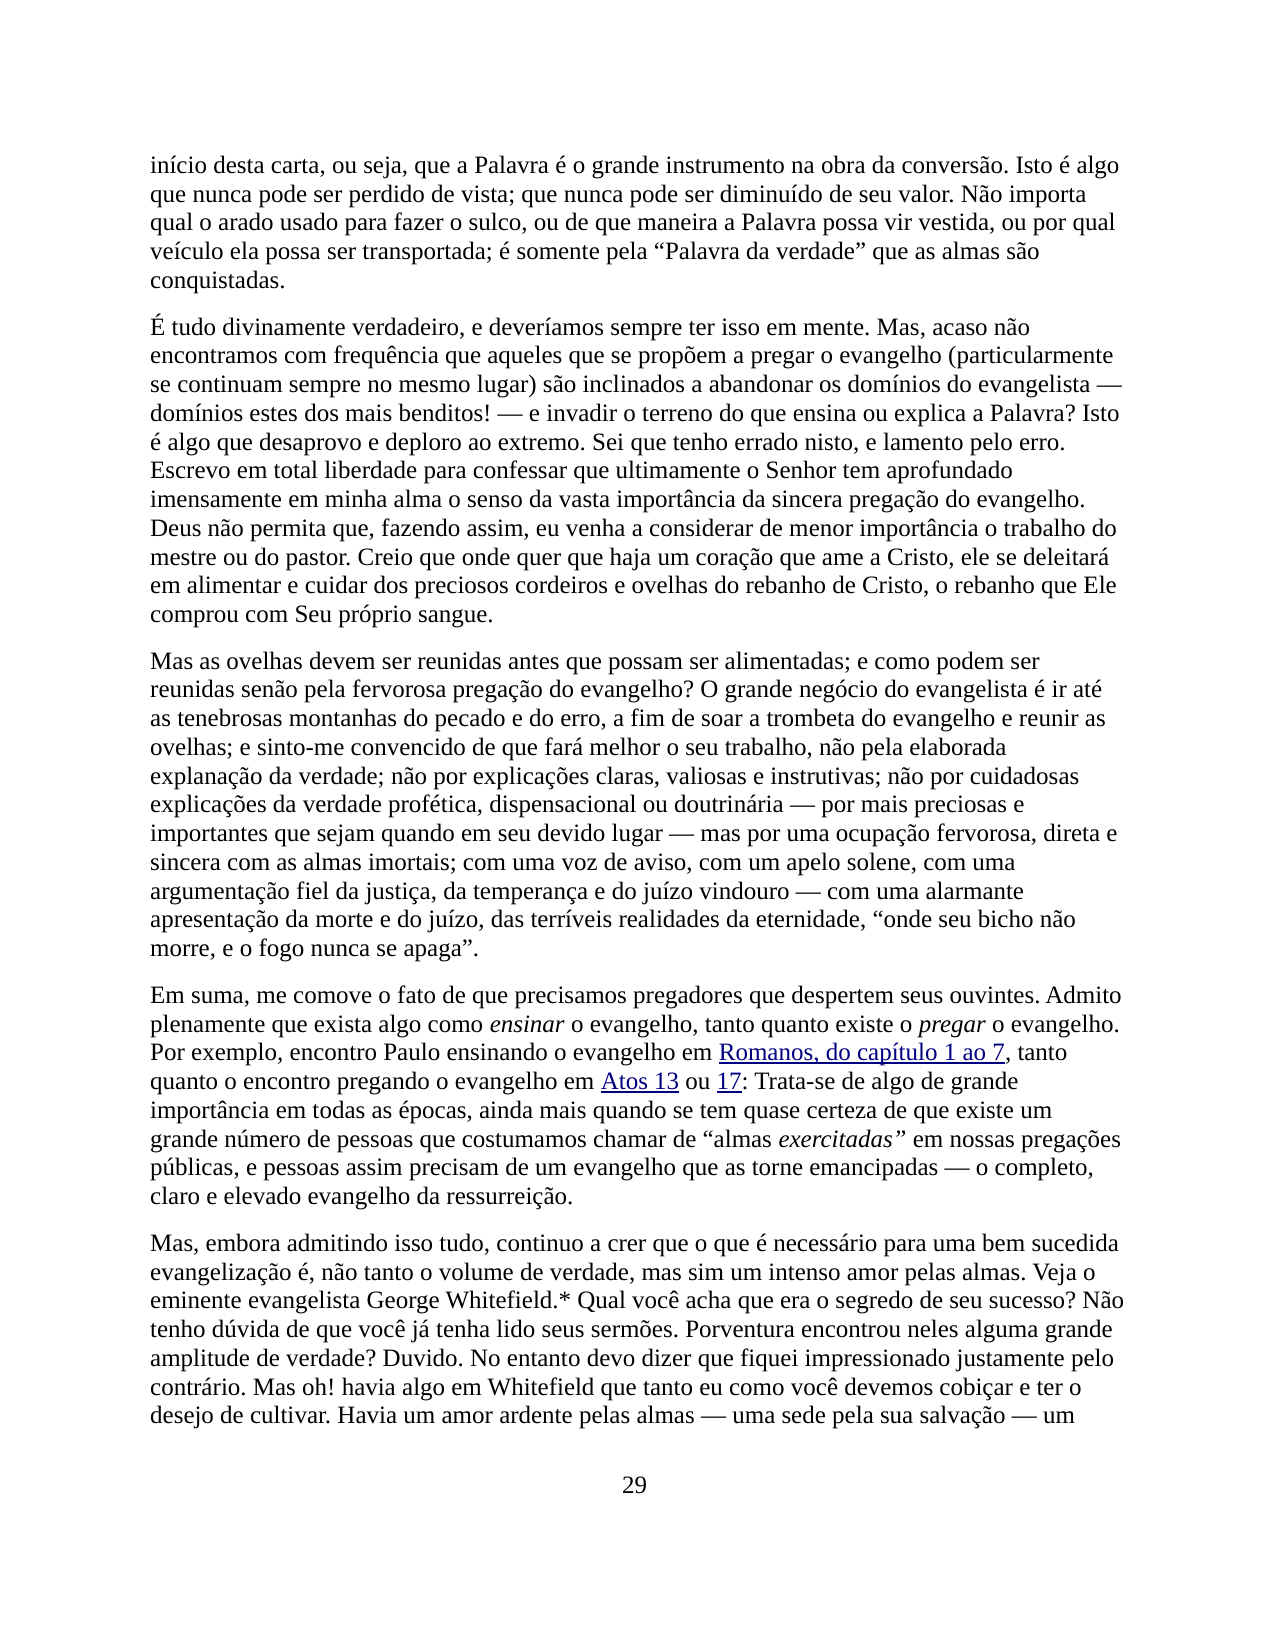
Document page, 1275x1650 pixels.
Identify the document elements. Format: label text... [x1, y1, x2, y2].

text Mas as ovelhas devem ser reunidas antes que possam ser alimentadas; e como podem ser reunidas senão pela fervorosa pregação do evangelho? O grande negócio do evangelista é ir até as tenebrosas montanhas do pecado e do erro, a fim de soar a trombeta do evangelho e reunir as ovelhas; e sinto-me convencido de que fará melhor o seu trabalho, não pela elaborada explanação da verdade; não por explicações claras, valiosas e instrutivas; não por cuidadosas explicações da verdade profética, dispensacional ou doutrinária — por mais preciosas e importantes que sejam quando em seu devido lugar — mas por uma ocupação fervorosa, direta e sincera com as almas imortais; com uma voz de aviso, com um apelo solene, com uma argumentação fiel da justiça, da temperança e do juízo vindouro — com uma alarmante apresentação da morte e do juízo, das terríveis realidades da eternidade, “onde seu bicho não morre, e o fogo nunca se apaga”. [150, 646, 1125, 962]
text É tudo divinamente verdadeiro, e deveríamos sempre ter isso em mente. Mas, acaso não encontramos com frequência que aqueles que se propõem a pregar o evangelho (particularmente se continuam sempre no mesmo lugar) são inclinados a abandonar os domínios do evangelista — domínios estes dos mais benditos! — e invadir o terreno do que ensina ou explica a Palavra? Isto é algo que desaprovo e deploro ao extremo. Sei que tenho errado nisto, e lamento pelo erro. Escrevo em total liberdade para confessar que ultimamente o Senhor tem aprofundado imensamente em minha alma o senso da vasta importância da sincera pregação do evangelho. Deus não permita que, fazendo assim, eu venha a considerar de menor importância o trabalho do mestre ou do pastor. Creio que onde quer que haja um coração que ame a Cristo, ele se deleitará em alimentar e cuidar dos preciosos cordeiros e ovelhas do rebanho de Cristo, o rebanho que Ele comprou com Seu próprio sangue. [150, 312, 1125, 628]
text início desta carta, ou seja, que a Palavra é o grande instrumento na obra da conversão. Isto é algo que nunca pode ser perdido de vista; que nunca pode ser diminuído de seu valor. Não importa qual o arado usado para fazer o sulco, ou de que maneira a Palavra possa vir vestida, ou por qual veículo ela possa ser transportada; é somente pela “Palavra da verdade” que as almas são conquistadas. [150, 150, 1125, 294]
text Em suma, me comove o fato de que precisamos pregadores que despertem seus ouvintes. Admito plenamente que exista algo como ensinar o evangelho, tanto quanto existe o pregar o evangelho. Por exemplo, encontro Paulo ensinando o evangelho em Romanos, do capítulo 1 ao 7, tanto quanto o encontro pregando o evangelho em Atos 13 ou 17: Trata-se de algo de grande importância em todas as épocas, ainda mais quando se tem quase certeza de que existe um grande número de pessoas que costumamos chamar de “almas exercitadas” em nossas pregações públicas, e pessoas assim precisam de um evangelho que as torne emancipadas — o completo, claro e elevado evangelho da ressurreição. [150, 980, 1125, 1210]
text Mas, embora admitindo isso tudo, continuo a crer que o que é necessário para uma bem sucedida evangelização é, não tanto o volume de verdade, mas sim um intenso amor pelas almas. Veja o eminente evangelista George Whitefield.* Qual você acha que era o segredo de seu sucesso? Não tenho dúvida de que você já tenha lido seus sermões. Porventura encontrou neles alguma grande amplitude de verdade? Duvido. No entanto devo dizer que fiquei impressionado justamente pelo contrário. Mas oh! havia algo em Whitefield que tanto eu como você devemos cobiçar e ter o desejo de cultivar. Havia um amor ardente pelas almas — uma sede pela sua salvação — um [150, 1228, 1125, 1429]
